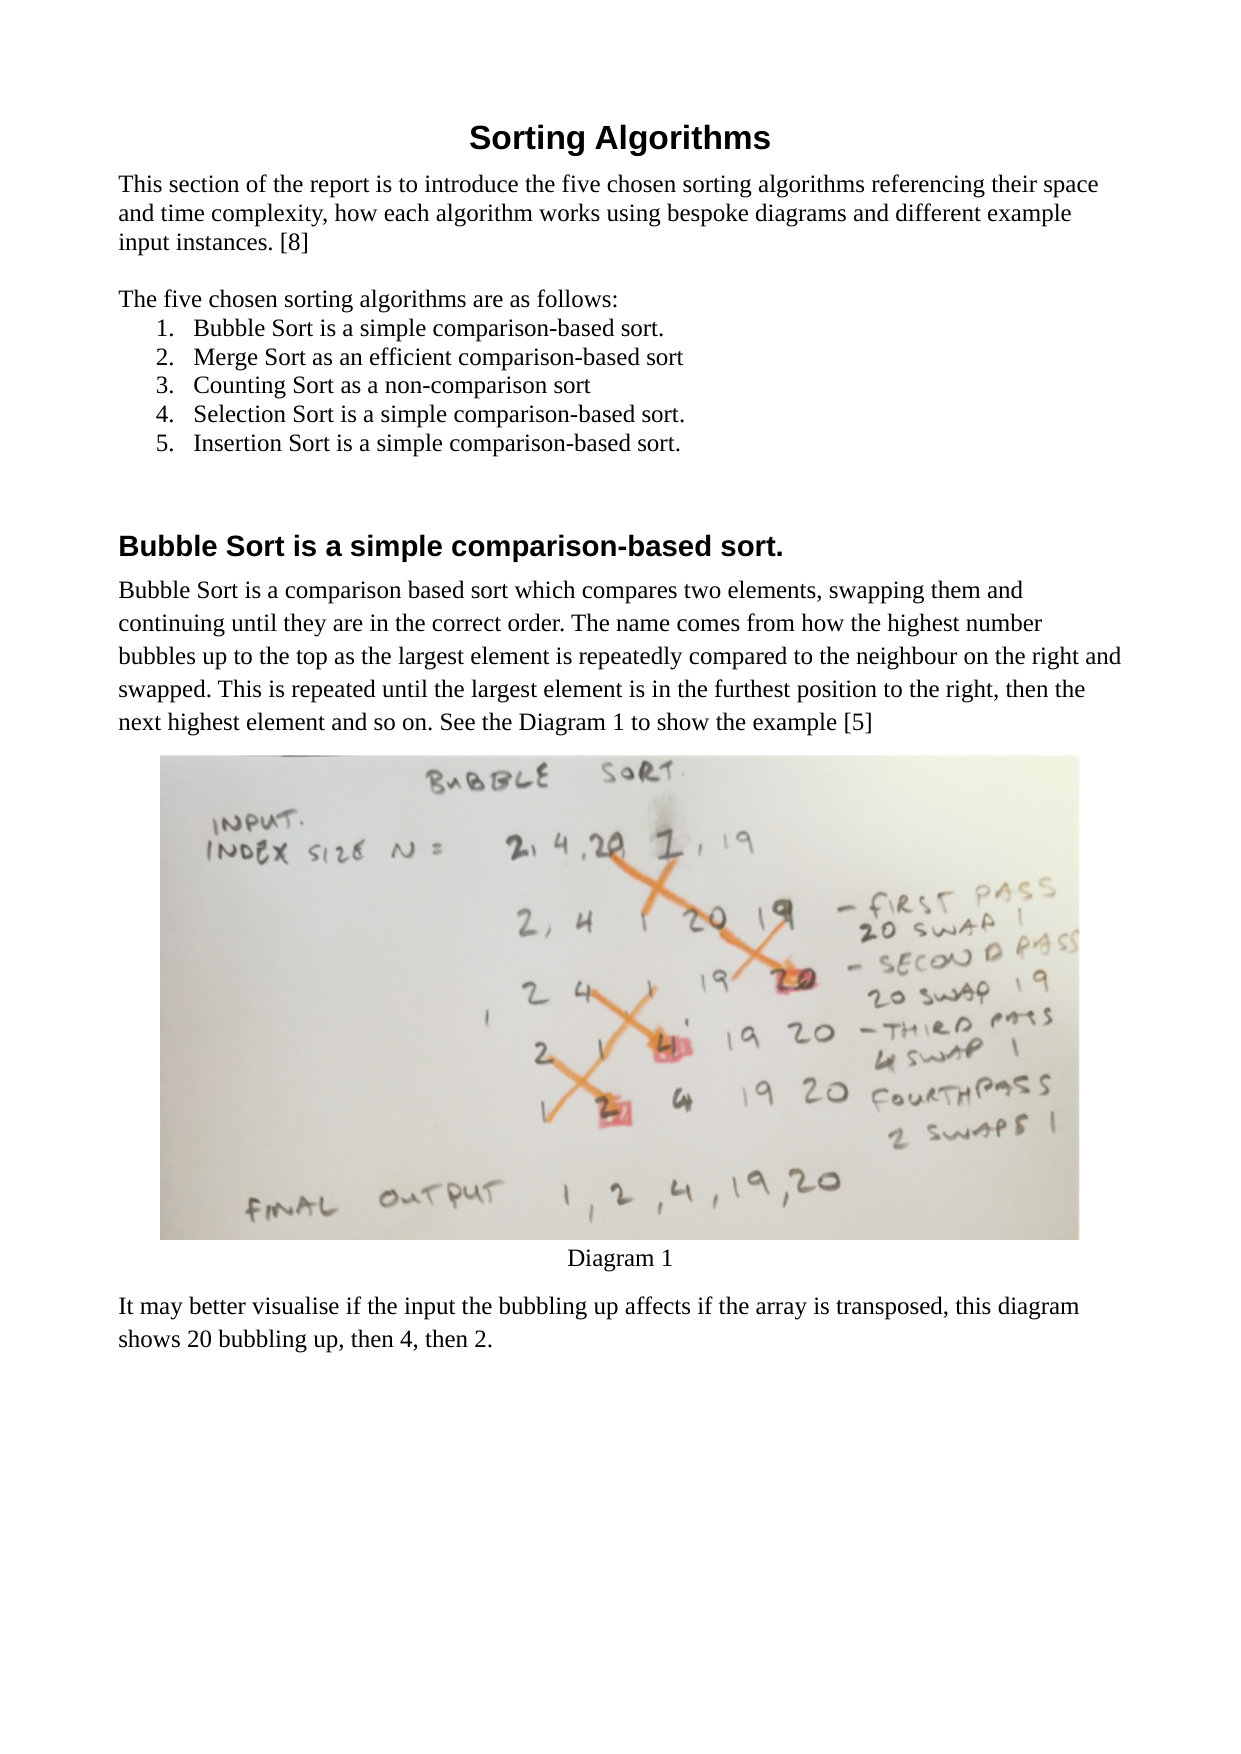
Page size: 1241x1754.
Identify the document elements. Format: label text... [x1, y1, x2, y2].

subtitle Bubble Sort is a simple comparison-based sort. [118, 529, 1122, 563]
text The five chosen sorting algorithms are as follows: [118, 284, 1122, 313]
text It may better visualise if the input the bubbling up affects if the array is transposed, this diagram shows 20 bubbling up, then 4, then 2. [118, 1291, 1122, 1353]
picture [160, 754, 1081, 1240]
list Counting Sort as a non-comparison sort [156, 371, 1122, 399]
list Selection Sort is a simple comparison-based sort. [156, 399, 1122, 428]
subtitle Sorting Algorithms [118, 118, 1122, 157]
list Insertion Sort is a simple comparison-based sort. [156, 428, 1122, 457]
text Diagram 1 [118, 755, 1122, 1272]
list Merge Sort as an efficient comparison-based sort [156, 342, 1122, 371]
text Bubble Sort is a comparison based sort which compares two elements, swapping them and continuing until they are in the correct order. The name comes from how the highest number bubbles up to the top as the largest element is repeatedly compared to the neighbour on the right and swapped. This is repeated until the largest element is in the furthest position to the right, then the next highest element and so on. See the Diagram 1 to show the example [5] [118, 575, 1122, 736]
list Bubble Sort is a simple comparison-based sort. [156, 313, 1122, 342]
text This section of the report is to introduce the five chosen sorting algorithms referencing their space and time complexity, how each algorithm works using bespoke diagrams and different example input instances. [8] [118, 169, 1122, 256]
